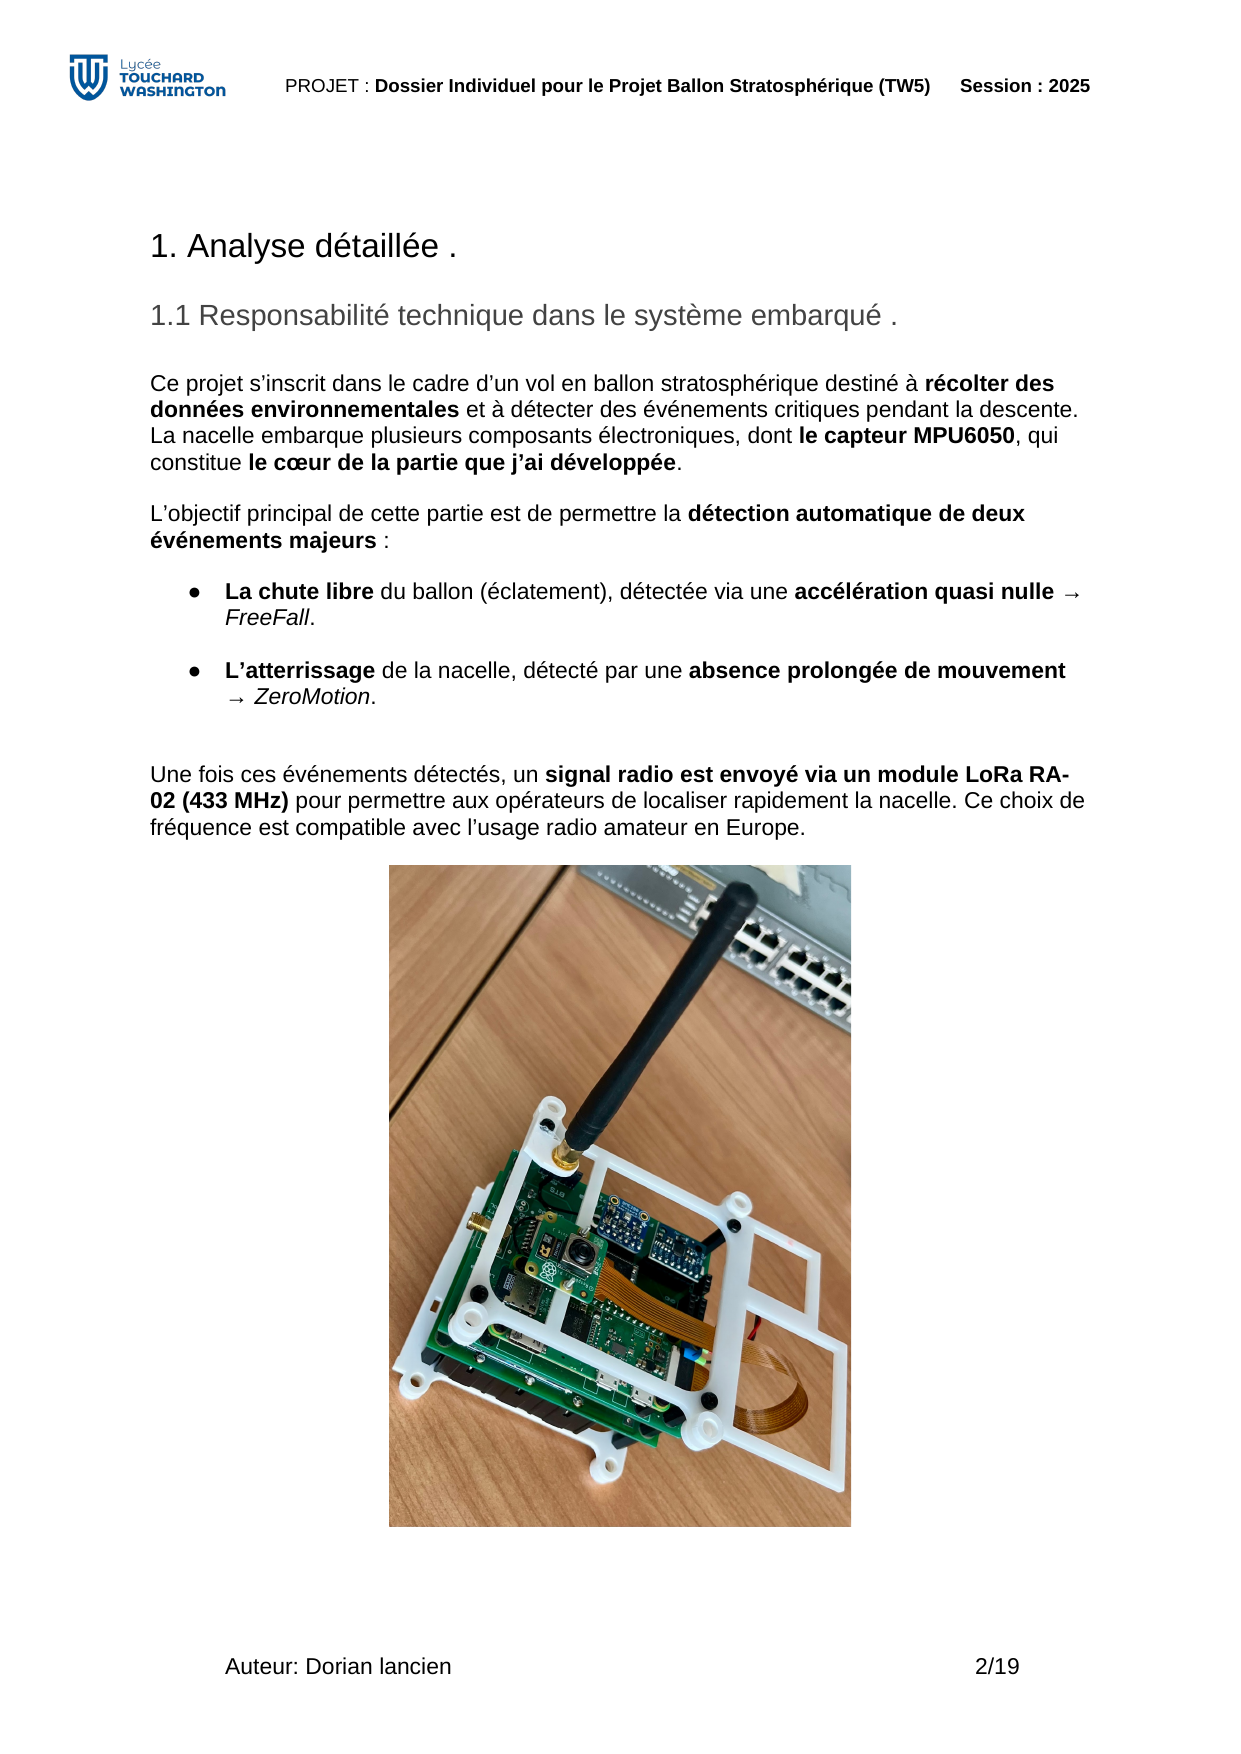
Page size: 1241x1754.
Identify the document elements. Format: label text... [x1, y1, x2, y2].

text L’objectif principal de cette partie est de permettre la détection automatique de deux événements majeurs : [150, 500, 1090, 553]
picture [32, 18, 263, 137]
picture [389, 865, 852, 1527]
subtitle 1. Analyse détaillée . [150, 226, 1090, 264]
subtitle 1.1 Responsabilité technique dans le système embarqué . [150, 298, 1090, 331]
list L’atterrissage de la nacelle, détecté par une absence prolongée de mouvement → ZeroMotion. [187, 657, 1090, 736]
text Ce projet s’inscrit dans le cadre d’un vol en ballon stratosphérique destiné à récolter des données environnementales et à détecter des événements critiques pendant la descente. La nacelle embarque plusieurs composants électroniques, dont le capteur MPU6050, qui constitue le cœur de la partie que j’ai développée. [150, 370, 1090, 475]
list La chute libre du ballon (éclatement), détectée via une accélération quasi nulle → FreeFall. [187, 578, 1090, 657]
text Une fois ces événements détectés, un signal radio est envoyé via un module LoRa RA-02 (433 MHz) pour permettre aux opérateurs de localiser rapidement la nacelle. Ce choix de fréquence est compatible avec l’usage radio amateur en Europe. [150, 761, 1090, 840]
